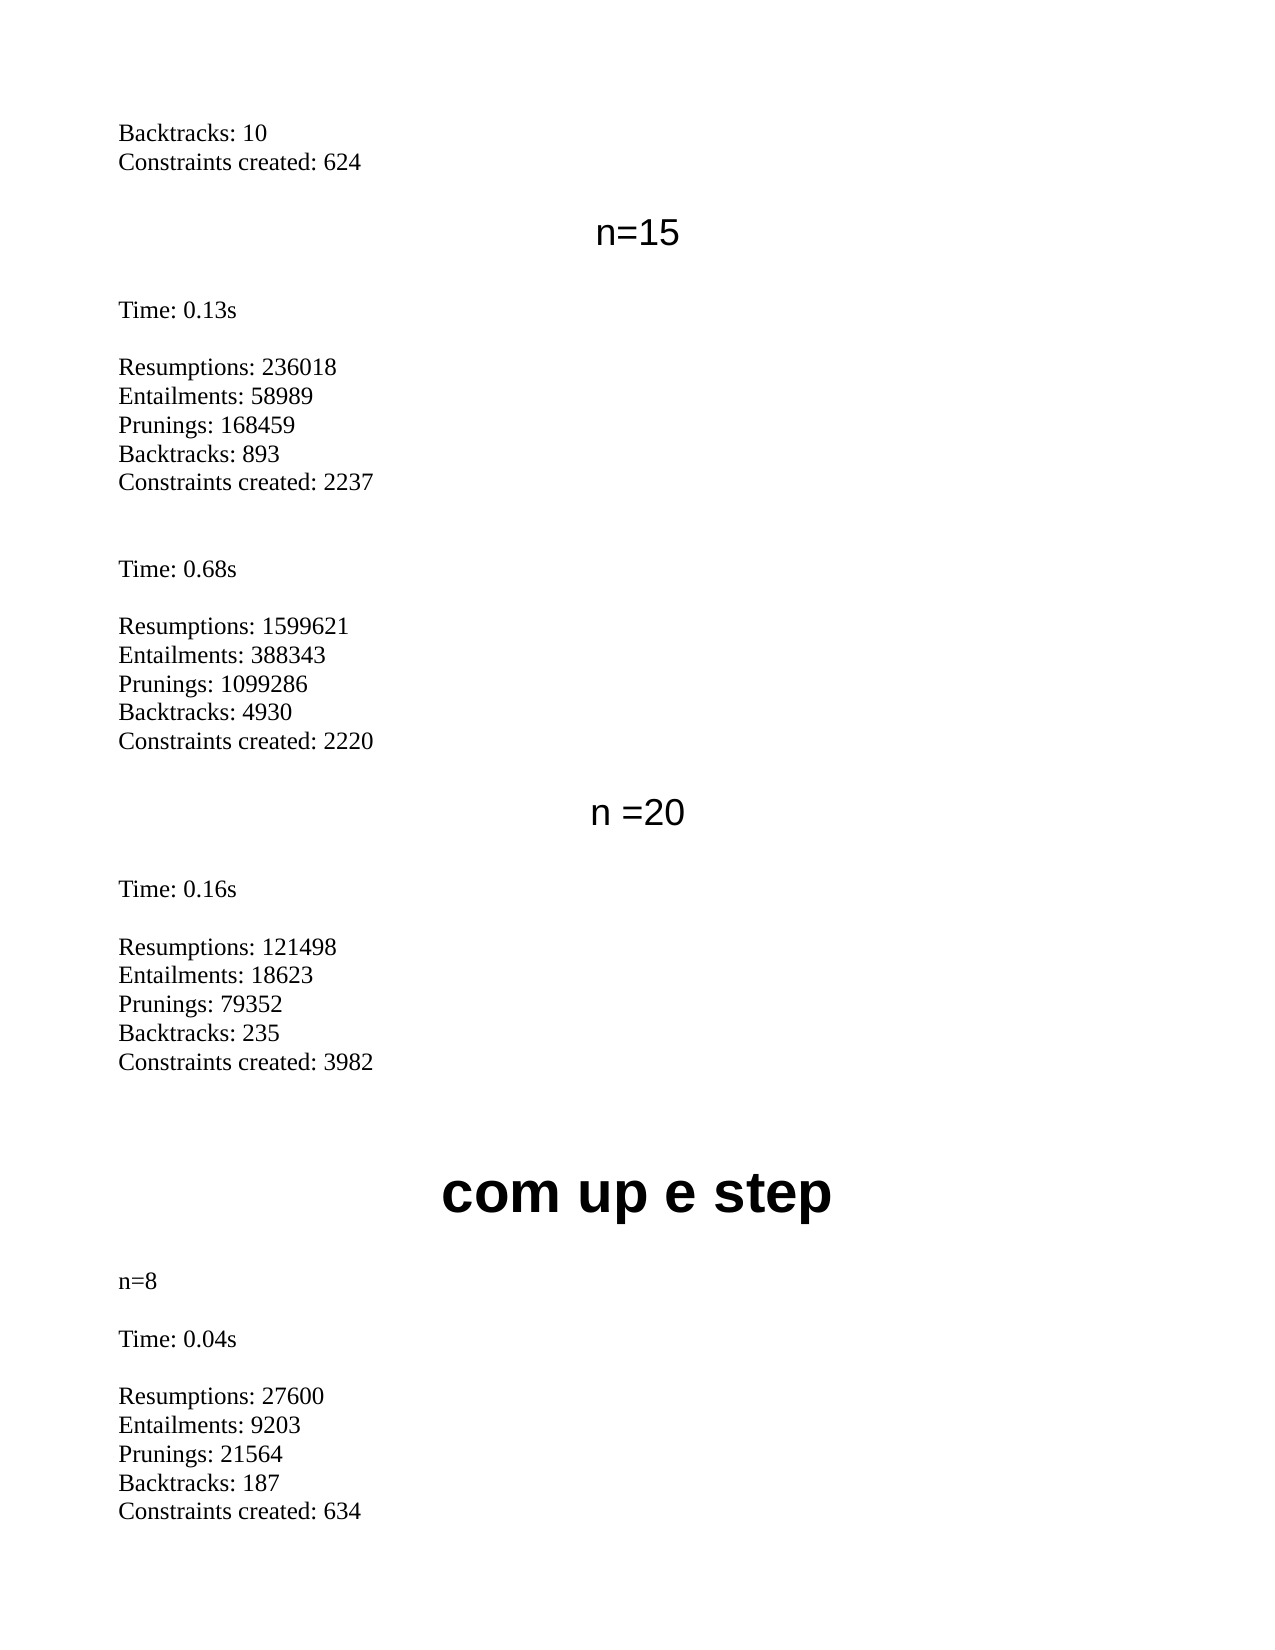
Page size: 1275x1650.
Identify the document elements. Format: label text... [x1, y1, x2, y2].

text Backtracks: 893 [118, 439, 1157, 467]
title com up e step [118, 1158, 1157, 1225]
text Time: 0.04s [118, 1324, 1157, 1353]
text Time: 0.13s [118, 295, 1157, 324]
subtitle n =20 [118, 790, 1157, 833]
text Prunings: 21564 [118, 1439, 1157, 1468]
text Resumptions: 121498 [118, 932, 1157, 961]
text Prunings: 79352 [118, 989, 1157, 1018]
text Entailments: 18623 [118, 961, 1157, 989]
text Backtracks: 235 [118, 1018, 1157, 1047]
text Entailments: 58989 [118, 381, 1157, 410]
text Backtracks: 10 [118, 118, 1157, 147]
text Entailments: 388343 [118, 640, 1157, 669]
text Backtracks: 4930 [118, 697, 1157, 726]
text Constraints created: 624 [118, 147, 1157, 176]
text Time: 0.16s [118, 874, 1157, 903]
text Prunings: 1099286 [118, 669, 1157, 697]
text Resumptions: 236018 [118, 352, 1157, 381]
text Resumptions: 1599621 [118, 611, 1157, 640]
text Constraints created: 2237 [118, 467, 1157, 496]
subtitle n=15 [118, 211, 1157, 254]
text Constraints created: 634 [118, 1496, 1157, 1525]
text Prunings: 168459 [118, 410, 1157, 439]
text n=8 [118, 1266, 1157, 1295]
text Resumptions: 27600 [118, 1381, 1157, 1410]
text Constraints created: 3982 [118, 1047, 1157, 1076]
text Entailments: 9203 [118, 1410, 1157, 1439]
text Backtracks: 187 [118, 1468, 1157, 1496]
text Time: 0.68s [118, 554, 1157, 582]
text Constraints created: 2220 [118, 726, 1157, 755]
